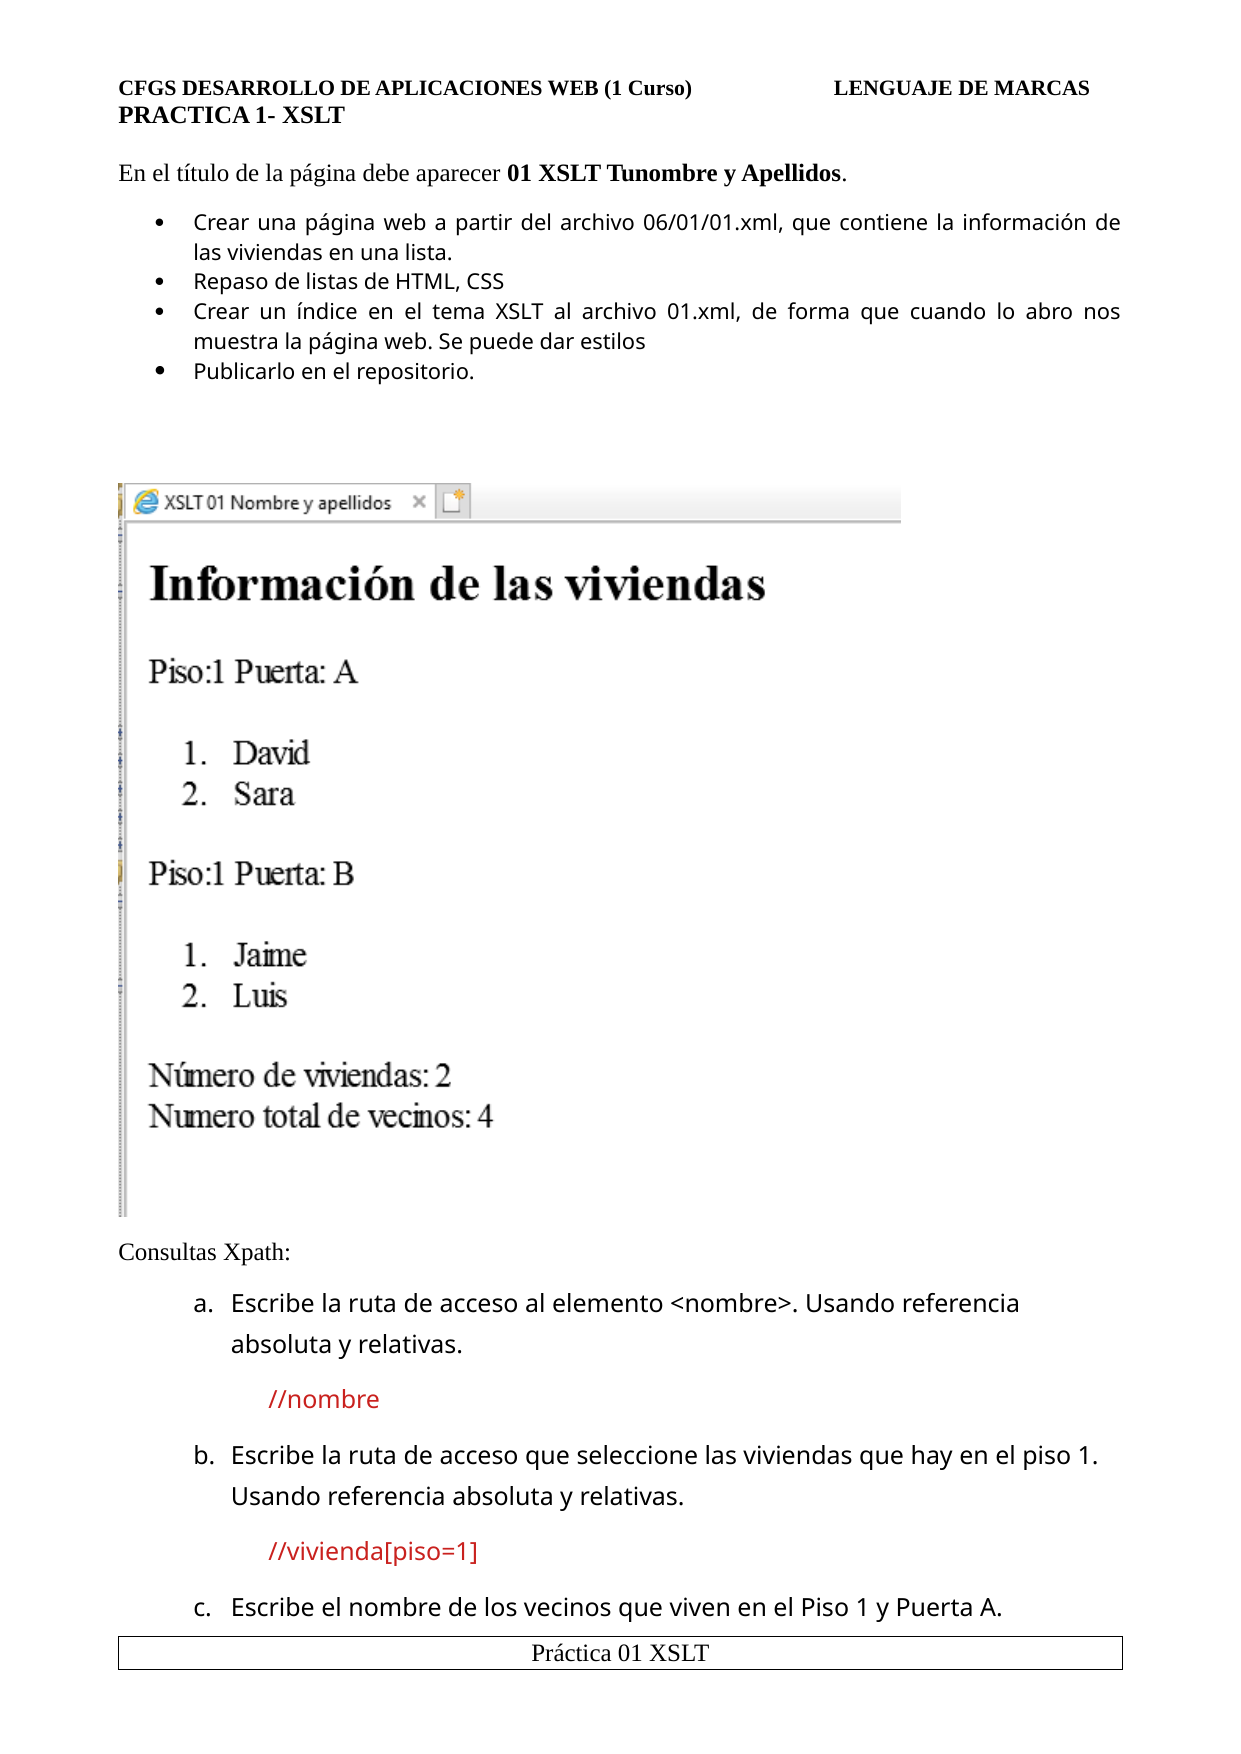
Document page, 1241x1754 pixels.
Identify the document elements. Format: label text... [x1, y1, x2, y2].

list Crear una página web a partir del archivo 06/01/01.xml, que contiene la información de las viviendas en una lista. [156, 207, 1122, 266]
text Consultas Xpath: [118, 1237, 1122, 1266]
list Escribe la ruta de acceso que seleccione las viviendas que hay en el piso 1. Usando referencia absoluta y relativas. [193, 1437, 1122, 1512]
text //nombre [118, 1382, 1122, 1416]
text //vivienda[piso=1] [118, 1534, 1122, 1568]
list Escribe el nombre de los vecinos que viven en el Piso 1 y Puerta A. [193, 1589, 1122, 1623]
list Crear un índice en el tema XSLT al archivo 01.xml, de forma que cuando lo abro nos muestra la página web. Se puede dar estilos [156, 296, 1122, 356]
list Publicarlo en el repositorio. [156, 356, 1122, 386]
list Repaso de listas de HTML, CSS [156, 266, 1122, 296]
list Escribe la ruta de acceso al elemento <nombre>. Usando referencia absoluta y relativas. [193, 1286, 1122, 1361]
text En el título de la página debe aparecer 01 XSLT Tunombre y Apellidos. [118, 158, 1122, 186]
picture [118, 483, 901, 1217]
